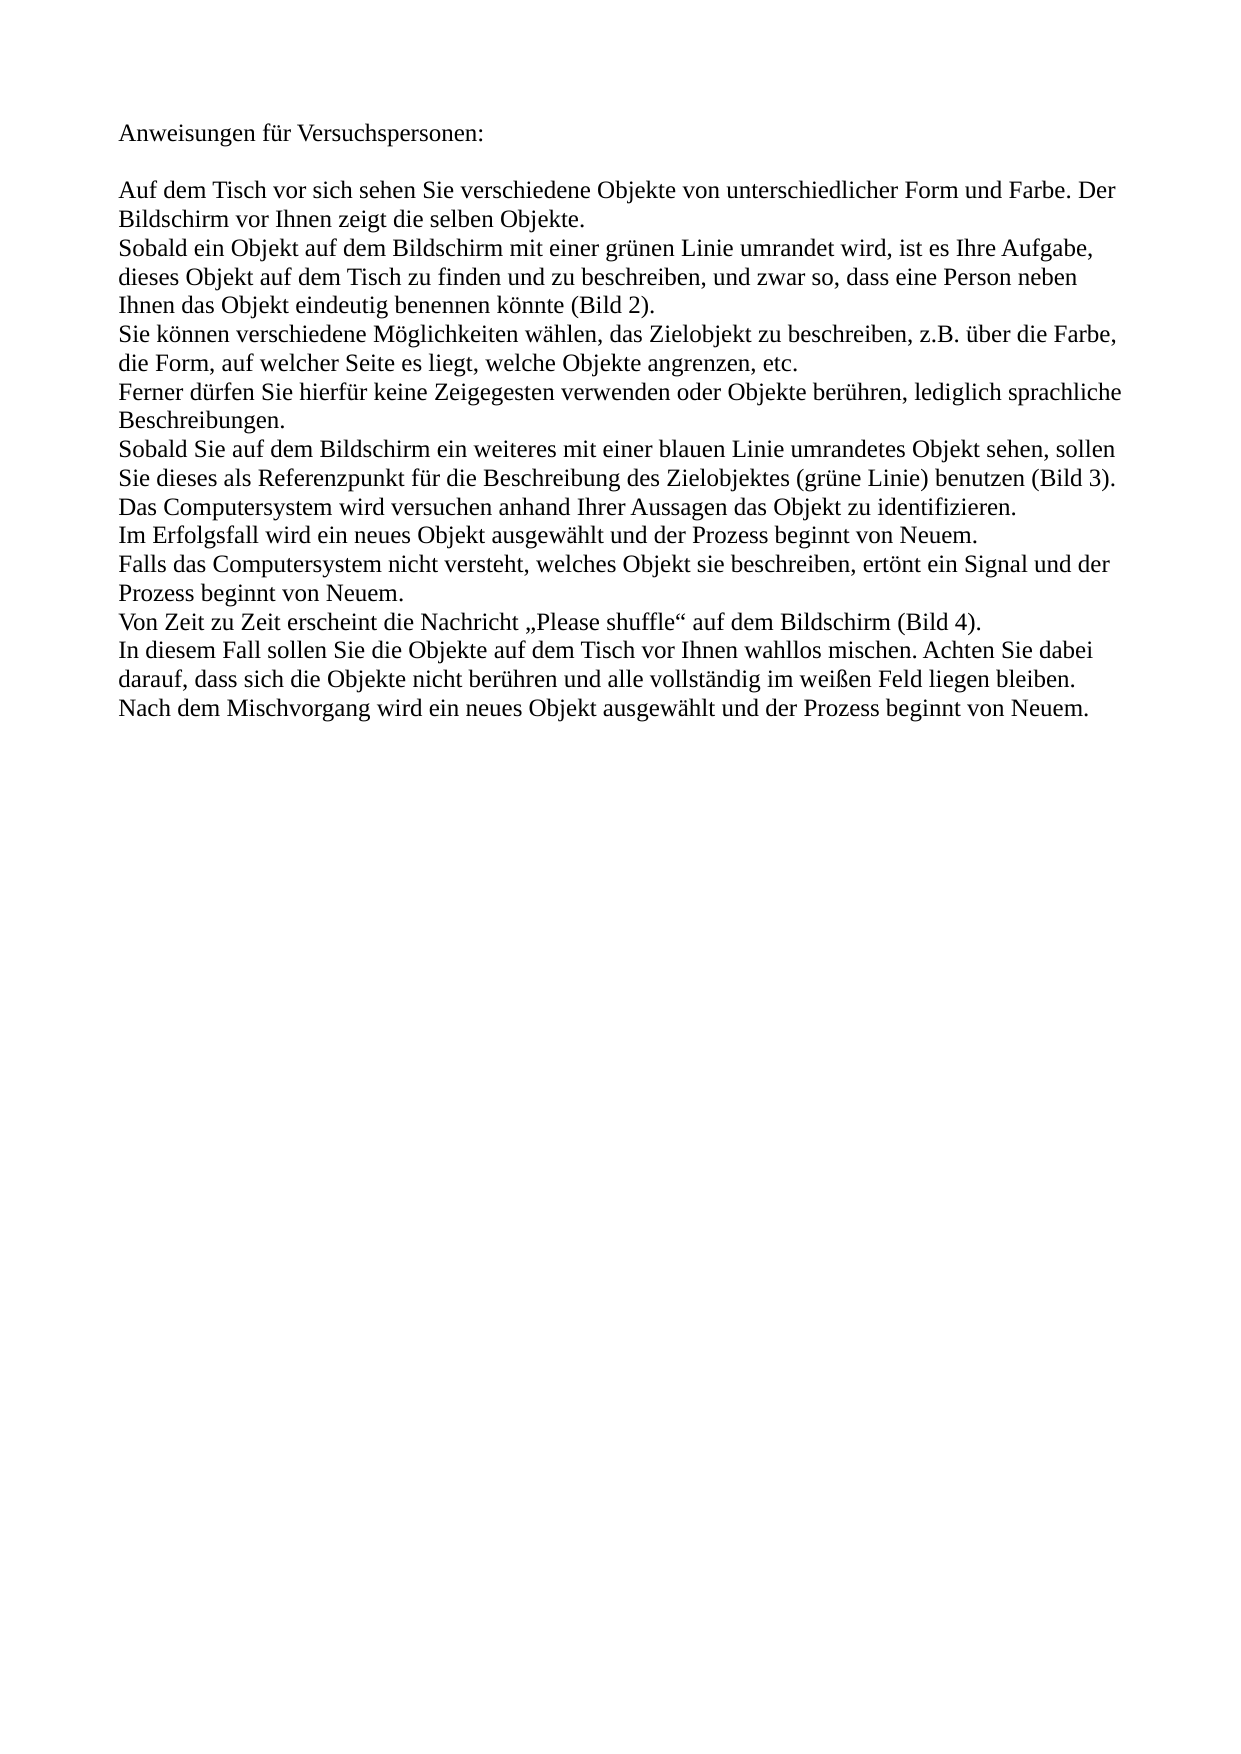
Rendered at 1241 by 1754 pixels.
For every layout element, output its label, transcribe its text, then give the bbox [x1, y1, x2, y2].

text Von Zeit zu Zeit erscheint die Nachricht „Please shuffle“ auf dem Bildschirm (Bild 4). [118, 607, 1122, 636]
text Sobald ein Objekt auf dem Bildschirm mit einer grünen Linie umrandet wird, ist es Ihre Aufgabe, dieses Objekt auf dem Tisch zu finden und zu beschreiben, und zwar so, dass eine Person neben Ihnen das Objekt eindeutig benennen könnte (Bild 2). [118, 233, 1122, 319]
text Anweisungen für Versuchspersonen: [118, 118, 1122, 147]
text Falls das Computersystem nicht versteht, welches Objekt sie beschreiben, ertönt ein Signal und der Prozess beginnt von Neuem. [118, 549, 1122, 607]
text Sie können verschiedene Möglichkeiten wählen, das Zielobjekt zu beschreiben, z.B. über die Farbe, die Form, auf welcher Seite es liegt, welche Objekte angrenzen, etc. [118, 319, 1122, 377]
text Sobald Sie auf dem Bildschirm ein weiteres mit einer blauen Linie umrandetes Objekt sehen, sollen Sie dieses als Referenzpunkt für die Beschreibung des Zielobjektes (grüne Linie) benutzen (Bild 3). [118, 434, 1122, 492]
text In diesem Fall sollen Sie die Objekte auf dem Tisch vor Ihnen wahllos mischen. Achten Sie dabei darauf, dass sich die Objekte nicht berühren und alle vollständig im weißen Feld liegen bleiben. [118, 636, 1122, 693]
text Im Erfolgsfall wird ein neues Objekt ausgewählt und der Prozess beginnt von Neuem. [118, 521, 1122, 549]
text Das Computersystem wird versuchen anhand Ihrer Aussagen das Objekt zu identifizieren. [118, 492, 1122, 521]
text Ferner dürfen Sie hierfür keine Zeigegesten verwenden oder Objekte berühren, lediglich sprachliche Beschreibungen. [118, 377, 1122, 434]
text Auf dem Tisch vor sich sehen Sie verschiedene Objekte von unterschiedlicher Form und Farbe. Der Bildschirm vor Ihnen zeigt die selben Objekte. [118, 176, 1122, 233]
text Nach dem Mischvorgang wird ein neues Objekt ausgewählt und der Prozess beginnt von Neuem. [118, 693, 1122, 722]
